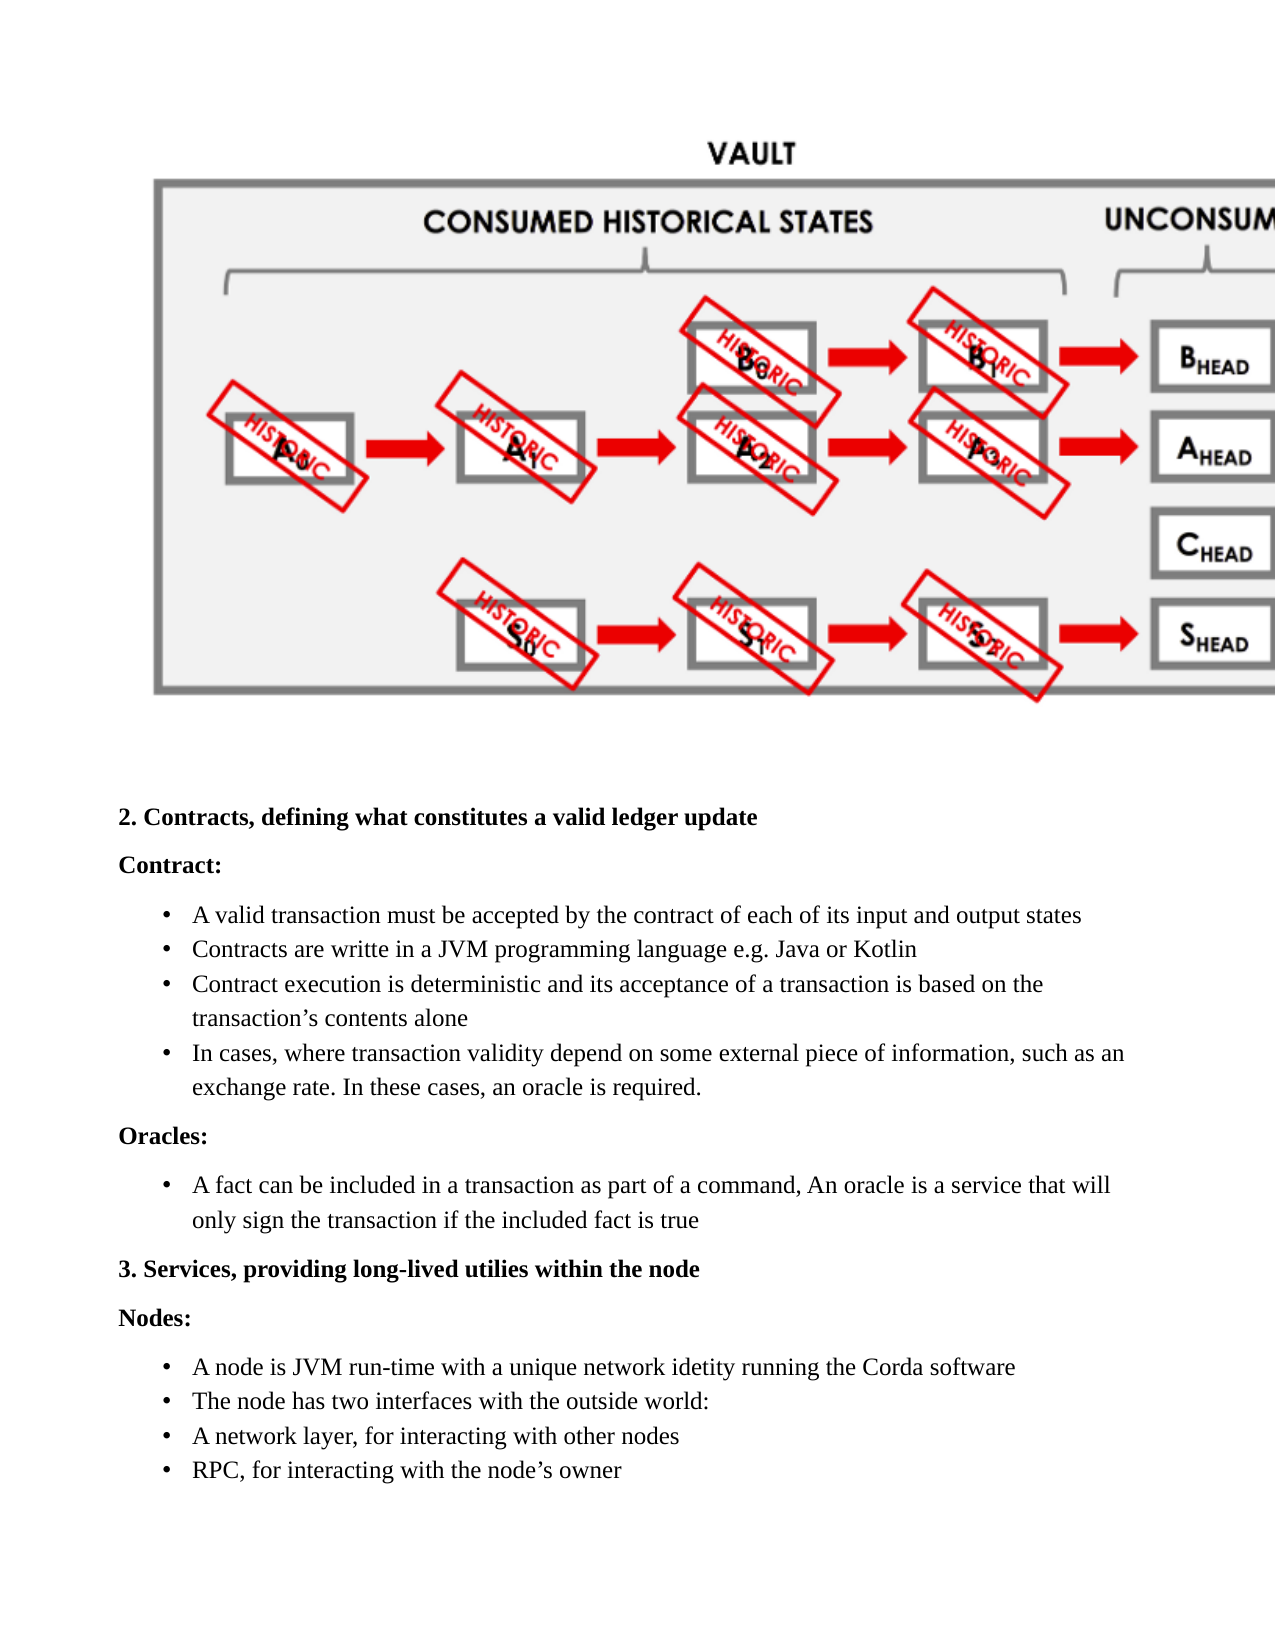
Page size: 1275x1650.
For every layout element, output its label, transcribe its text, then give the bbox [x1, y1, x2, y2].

list A node is JVM run-time with a unique network idetity running the Corda software [162, 1352, 1157, 1381]
list In cases, where transaction validity depend on some external piece of information, such as an exchange rate. In these cases, an oracle is required. [162, 1038, 1157, 1101]
list A fact can be included in a transaction as part of a command, An oracle is a service that will only sign the transaction if the included fact is true [162, 1170, 1157, 1233]
picture [118, 118, 1275, 733]
text Nodes: [118, 1303, 1157, 1332]
list The node has two interfaces with the outside world: [162, 1386, 1157, 1415]
text 2. Contracts, defining what constitutes a valid ledger update [118, 802, 1157, 830]
list Contract execution is deterministic and its acceptance of a transaction is based on the transaction’s contents alone [162, 969, 1157, 1032]
list A network layer, for interacting with other nodes [162, 1421, 1157, 1449]
list RPC, for interacting with the node’s owner [162, 1455, 1157, 1484]
text 3. Services, providing long-lived utilies within the node [118, 1254, 1157, 1282]
text Oracles: [118, 1121, 1157, 1150]
list A valid transaction must be accepted by the contract of each of its input and output states [162, 900, 1157, 928]
text Contract: [118, 851, 1157, 879]
list Contracts are writte in a JVM programming language e.g. Java or Kotlin [162, 934, 1157, 963]
